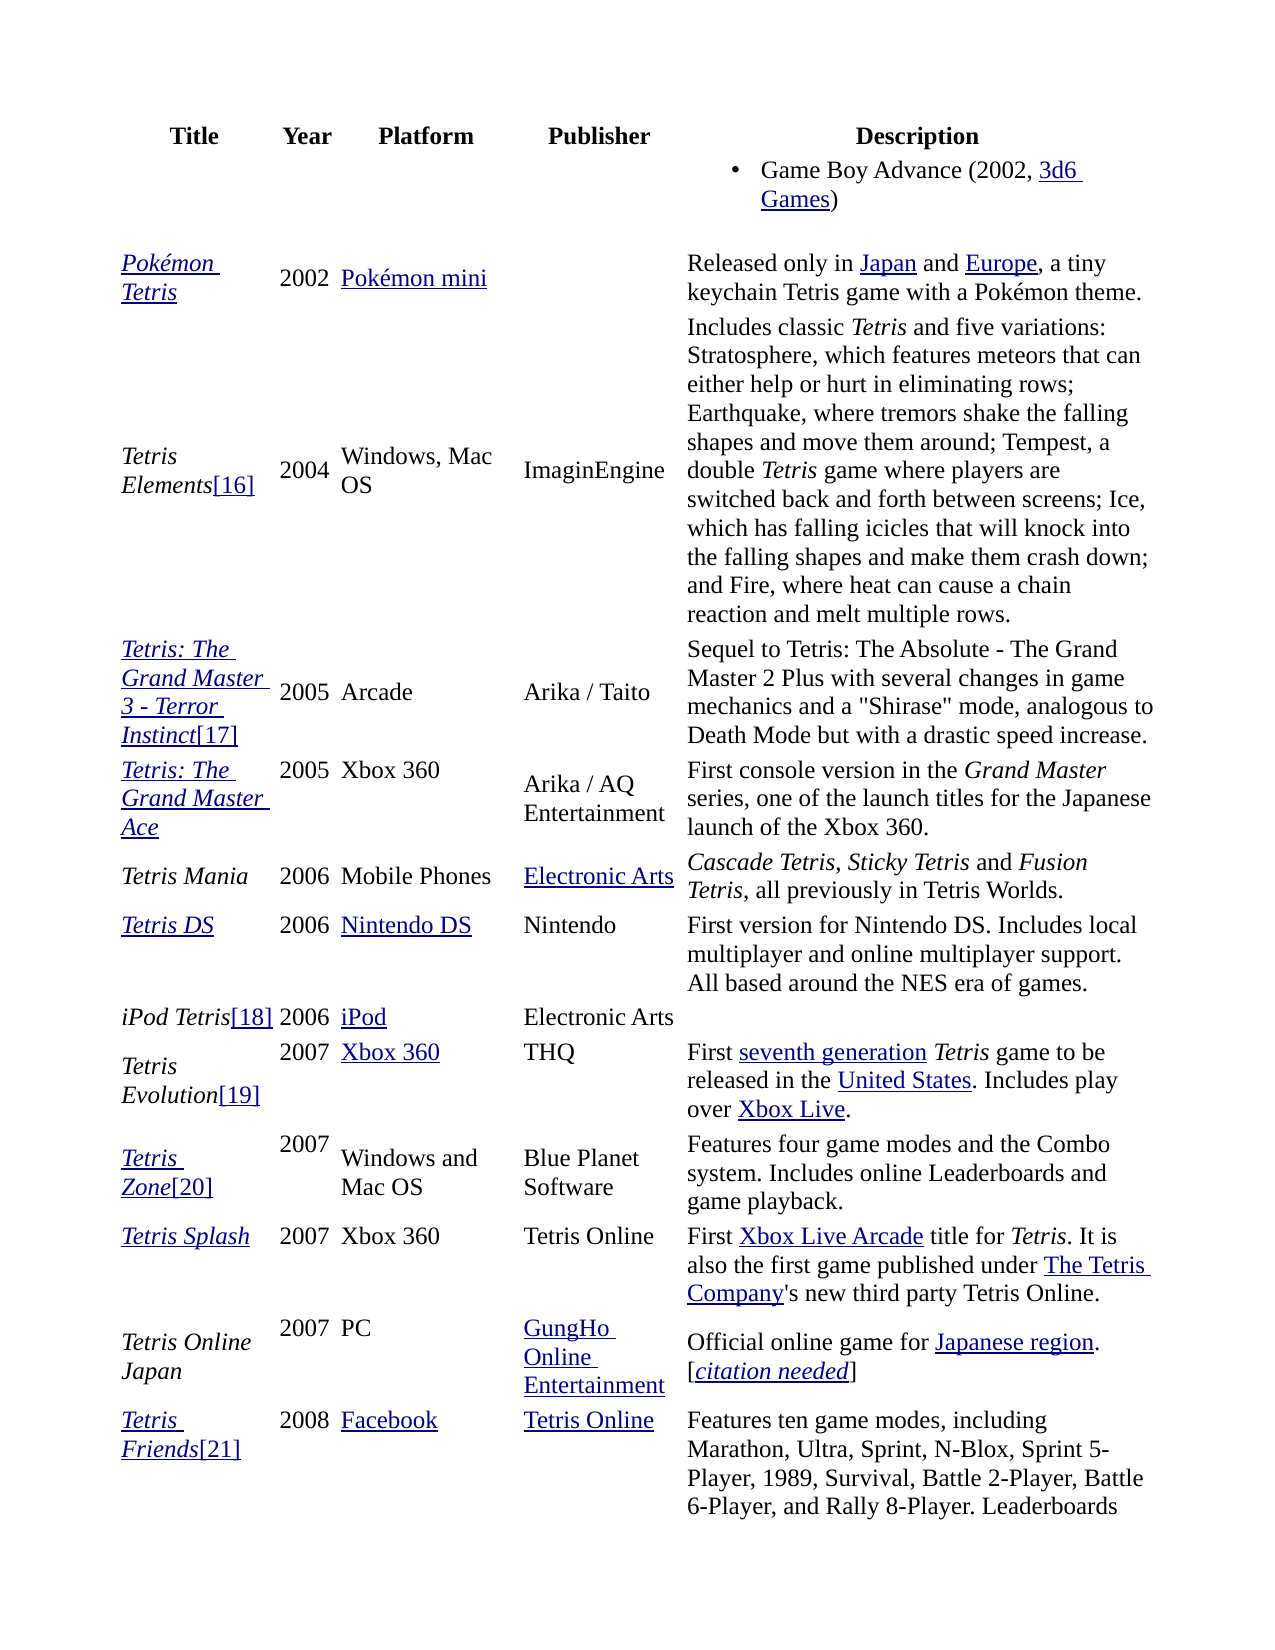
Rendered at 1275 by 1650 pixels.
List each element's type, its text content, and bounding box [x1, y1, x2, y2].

table_cell Tetris Evolution[19] [118, 1034, 276, 1126]
table_cell Released only in Japan and Europe, a tiny keychain Tetris game with a Pokémon theme. [684, 246, 1157, 309]
table_cell Arcade [338, 631, 520, 752]
table_cell 2008 [276, 1402, 338, 1523]
table_cell 2005 [276, 631, 338, 752]
table_cell THQ [520, 1034, 684, 1126]
table_cell Tetris DS [118, 907, 276, 999]
table_cell Official online game for Japanese region.[citation needed] [684, 1310, 1157, 1402]
table_cell 2006 [276, 999, 338, 1034]
table_cell Tetris Online [520, 1402, 684, 1523]
table_cell Tetris: The Grand Master Ace [118, 752, 276, 844]
table_cell Includes classic Tetris and five variations: Stratosphere, which features meteors that can either help or hurt in eliminating rows; Earthquake, where tremors shake the falling shapes and move them around; Tempest, a double Tetris game where players are switched back and forth between screens; Ice, which has falling icicles that will knock into the falling shapes and make them crash down; and Fire, where heat can cause a chain reaction and melt multiple rows. [684, 309, 1157, 631]
table_header Title [118, 118, 276, 153]
table_cell Windows, Mac OS [338, 309, 520, 631]
table_cell 2007 [276, 1034, 338, 1126]
table_cell Tetris Online [520, 1218, 684, 1310]
table_cell Facebook [338, 1402, 520, 1523]
table_cell [118, 153, 276, 246]
table_cell First version for Nintendo DS. Includes local multiplayer and online multiplayer support. All based around the NES era of games. [684, 907, 1157, 999]
table_cell 2007 [276, 1310, 338, 1402]
table_header Platform [338, 118, 520, 153]
table_cell Features four game modes and the Combo system. Includes online Leaderboards and game playback. [684, 1126, 1157, 1218]
table_cell Tetris: The Grand Master 3 - Terror Instinct[17] [118, 631, 276, 752]
table_cell Tetris Zone[20] [118, 1126, 276, 1218]
table_cell Arika / Taito [520, 631, 684, 752]
table_cell 2006 [276, 844, 338, 907]
table_header Description [684, 118, 1157, 153]
table_cell Nintendo [520, 907, 684, 999]
table_cell Features ten game modes, including Marathon, Ultra, Sprint, N-Blox, Sprint 5-Player, 1989, Survival, Battle 2-Player, Battle 6-Player, and Rally 8-Player. Leaderboards [684, 1402, 1157, 1523]
table_cell Blue Planet Software [520, 1126, 684, 1218]
table_cell [684, 999, 1157, 1034]
table_cell Tetris Elements[16] [118, 309, 276, 631]
table_cell Cascade Tetris, Sticky Tetris and Fusion Tetris, all previously in Tetris Worlds. [684, 844, 1157, 907]
table_cell 2004 [276, 309, 338, 631]
table_cell 2007 [276, 1218, 338, 1310]
table_cell Windows and Mac OS [338, 1126, 520, 1218]
table_cell iPod [338, 999, 520, 1034]
table_cell Xbox 360 [338, 1218, 520, 1310]
table_cell Tetris Mania [118, 844, 276, 907]
table_cell 2006 [276, 907, 338, 999]
table_cell [338, 153, 520, 246]
table_cell Electronic Arts [520, 999, 684, 1034]
table_cell 2005 [276, 752, 338, 844]
table_cell 2002 [276, 246, 338, 309]
table_cell Electronic Arts [520, 844, 684, 907]
table_cell ImaginEngine [520, 309, 684, 631]
table_cell Tetris Splash [118, 1218, 276, 1310]
table_cell GungHo Online Entertainment [520, 1310, 684, 1402]
table_cell First console version in the Grand Master series, one of the launch titles for the Japanese launch of the Xbox 360. [684, 752, 1157, 844]
table_cell First Xbox Live Arcade title for Tetris. It is also the first game published under The Tetris Company's new third party Tetris Online. [684, 1218, 1157, 1310]
table_header Year [276, 118, 338, 153]
table_cell Pokémon mini [338, 246, 520, 309]
table_header Publisher [520, 118, 684, 153]
table_cell PC [338, 1310, 520, 1402]
table_cell [520, 246, 684, 309]
table_cell [276, 153, 338, 246]
table_cell Xbox 360 [338, 1034, 520, 1126]
table_cell Mobile Phones [338, 844, 520, 907]
table_cell First seventh generation Tetris game to be released in the United States. Includes play over Xbox Live. [684, 1034, 1157, 1126]
table_cell Includes Tetris, Square Tetris, Cascade Tetris, Sticky Tetris (originally in The New Tetris), Hot-Line Tetris, and Fusion Tetris. Other versions: PS2 (2002, Blue Planet Software) Nintendo GameCube and Xbox (2002, Radical Ent.) Game Boy Advance (2002, 3d6 Games) [684, 153, 1157, 246]
table_cell Sequel to Tetris: The Absolute - The Grand Master 2 Plus with several changes in game mechanics and a "Shirase" mode, analogous to Death Mode but with a drastic speed increase. [684, 631, 1157, 752]
table_cell Tetris Online Japan [118, 1310, 276, 1402]
table_cell Xbox 360 [338, 752, 520, 844]
table_cell iPod Tetris[18] [118, 999, 276, 1034]
table_cell 2007 [276, 1126, 338, 1218]
table_cell Nintendo DS [338, 907, 520, 999]
table_cell Pokémon Tetris [118, 246, 276, 309]
table_cell [520, 153, 684, 246]
table_cell Arika / AQ Entertainment [520, 752, 684, 844]
table_cell Tetris Friends[21] [118, 1402, 276, 1523]
